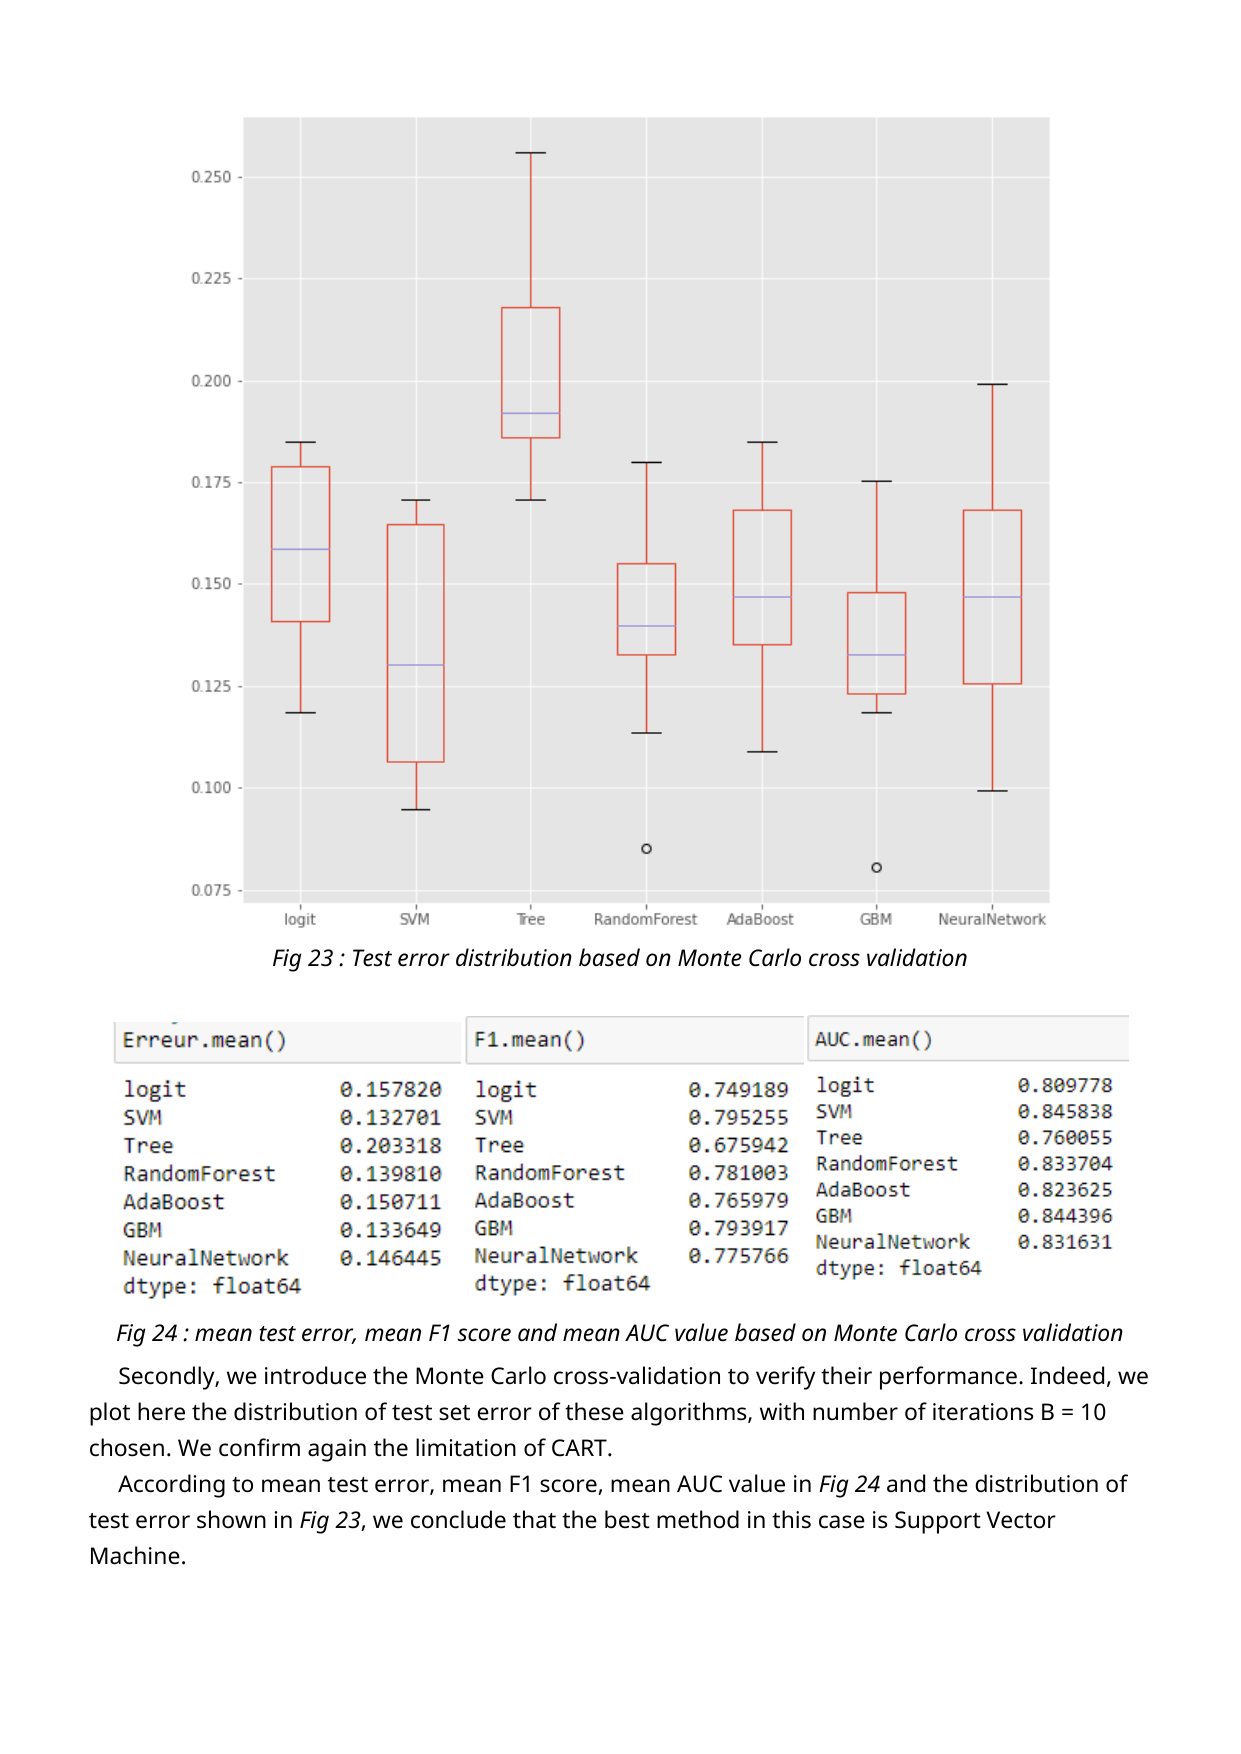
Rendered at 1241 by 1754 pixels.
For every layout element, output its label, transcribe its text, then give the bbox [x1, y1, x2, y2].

text Secondly, we introduce the Monte Carlo cross-validation to verify their performance. Indeed, we plot here the distribution of test set error of these algorithms, with number of iterations B = 10 chosen. We confirm again the limitation of CART. [88, 1360, 1152, 1463]
text Fig 24 : mean test error, mean F1 score and mean AUC value based on Monte Carlo cross validation [88, 1316, 1152, 1348]
text Fig 23 : Test error distribution based on Monte Carlo cross validation [88, 942, 1152, 973]
picture [180, 106, 1060, 938]
text According to mean test error, mean F1 score, mean AUC value in Fig 24 and the distribution of test error shown in Fig 23, we conclude that the best method in this case is Support Vector Machine. [88, 1468, 1152, 1571]
picture [111, 1014, 1129, 1312]
